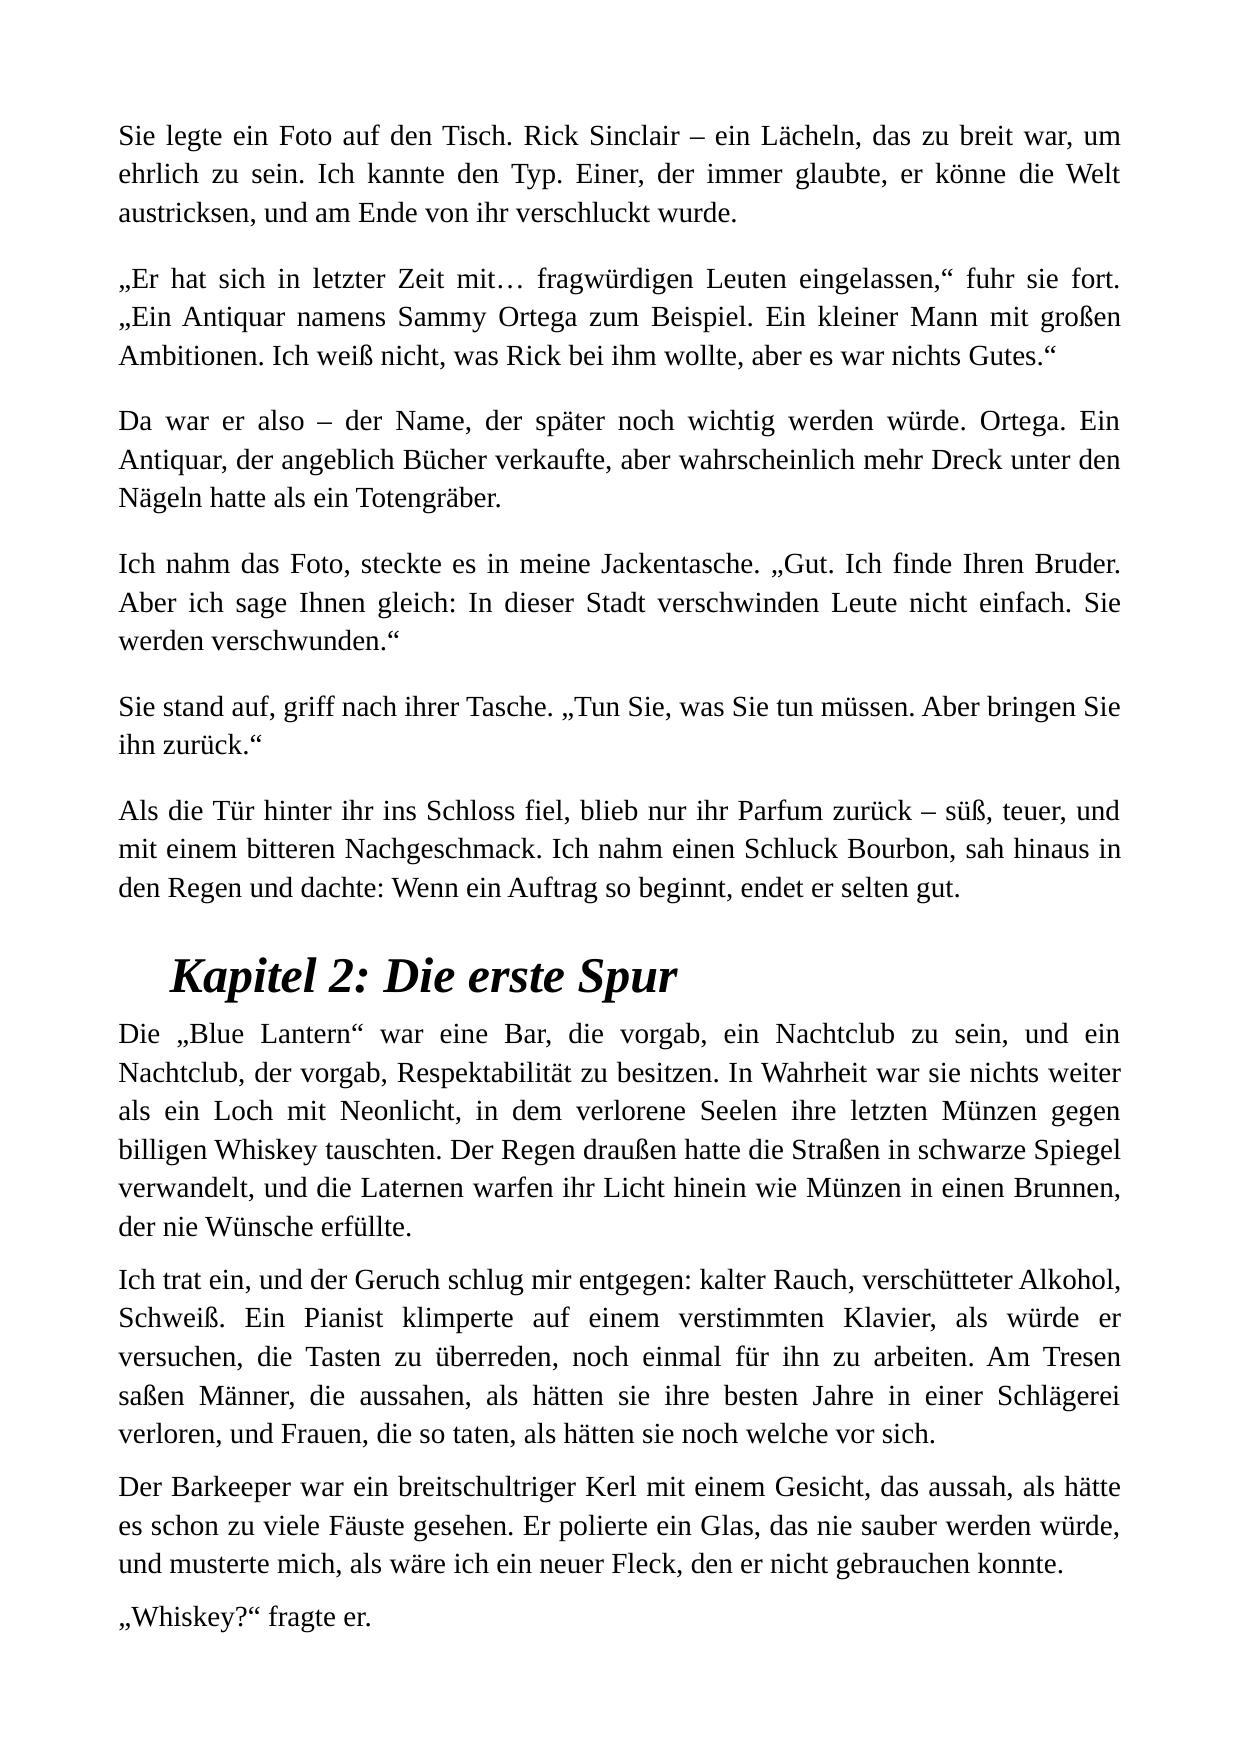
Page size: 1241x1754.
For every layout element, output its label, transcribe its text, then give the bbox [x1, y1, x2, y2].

text Die „Blue Lantern“ war eine Bar, die vorgab, ein Nachtclub zu sein, und ein Nachtclub, der vorgab, Respektabilität zu besitzen. In Wahrheit war sie nichts weiter als ein Loch mit Neonlicht, in dem verlorene Seelen ihre letzten Münzen gegen billigen Whiskey tauschten. Der Regen draußen hatte die Straßen in schwarze Spiegel verwandelt, und die Laternen warfen ihr Licht hinein wie Münzen in einen Brunnen, der nie Wünsche erfüllte. [118, 1016, 1122, 1242]
text Der Barkeeper war ein breitschultriger Kerl mit einem Gesicht, das aussah, als hätte es schon zu viele Fäuste gesehen. Er polierte ein Glas, das nie sauber werden würde, und musterte mich, als wäre ich ein neuer Fleck, den er nicht gebrauchen konnte. [118, 1469, 1122, 1580]
text Ich trat ein, und der Geruch schlug mir entgegen: kalter Rauch, verschütteter Alkohol, Schweiß. Ein Pianist klimperte auf einem verstimmten Klavier, als würde er versuchen, die Tasten zu überreden, noch einmal für ihn zu arbeiten. Am Tresen saßen Männer, die aussahen, als hätten sie ihre besten Jahre in einer Schlägerei verloren, und Frauen, die so taten, als hätten sie noch welche vor sich. [118, 1262, 1122, 1450]
text „Whiskey?“ fragte er. [118, 1599, 1122, 1633]
text „Er hat sich in letzter Zeit mit… fragwürdigen Leuten eingelassen,“ fuhr sie fort. „Ein Antiquar namens Sammy Ortega zum Beispiel. Ein kleiner Mann mit großen Ambitionen. Ich weiß nicht, was Rick bei ihm wollte, aber es war nichts Gutes.“ [118, 261, 1122, 371]
text Ich nahm das Foto, steckte es in meine Jackentasche. „Gut. Ich finde Ihren Bruder. Aber ich sage Ihnen gleich: In dieser Stadt verschwinden Leute nicht einfach. Sie werden verschwunden.“ [118, 546, 1122, 657]
text Sie stand auf, griff nach ihrer Tasche. „Tun Sie, was Sie tun müssen. Aber bringen Sie ihn zurück.“ [118, 689, 1122, 761]
text Als die Tür hinter ihr ins Schloss fiel, blieb nur ihr Parfum zurück – süß, teuer, und mit einem bitteren Nachgeschmack. Ich nahm einen Schluck Bourbon, sah hinaus in den Regen und dachte: Wenn ein Auftrag so beginnt, endet er selten gut. [118, 793, 1122, 904]
text Sie legte ein Foto auf den Tisch. Rick Sinclair – ein Lächeln, das zu breit war, um ehrlich zu sein. Ich kannte den Typ. Einer, der immer glaubte, er könne die Welt austricksen, und am Ende von ihr verschluckt wurde. [118, 118, 1122, 229]
text Da war er also – der Name, der später noch wichtig werden würde. Ortega. Ein Antiquar, der angeblich Bücher verkaufte, aber wahrscheinlich mehr Dreck unter den Nägeln hatte als ein Totengräber. [118, 403, 1122, 514]
subtitle 📖 Kapitel 2: Die erste Spur [118, 946, 1122, 1004]
